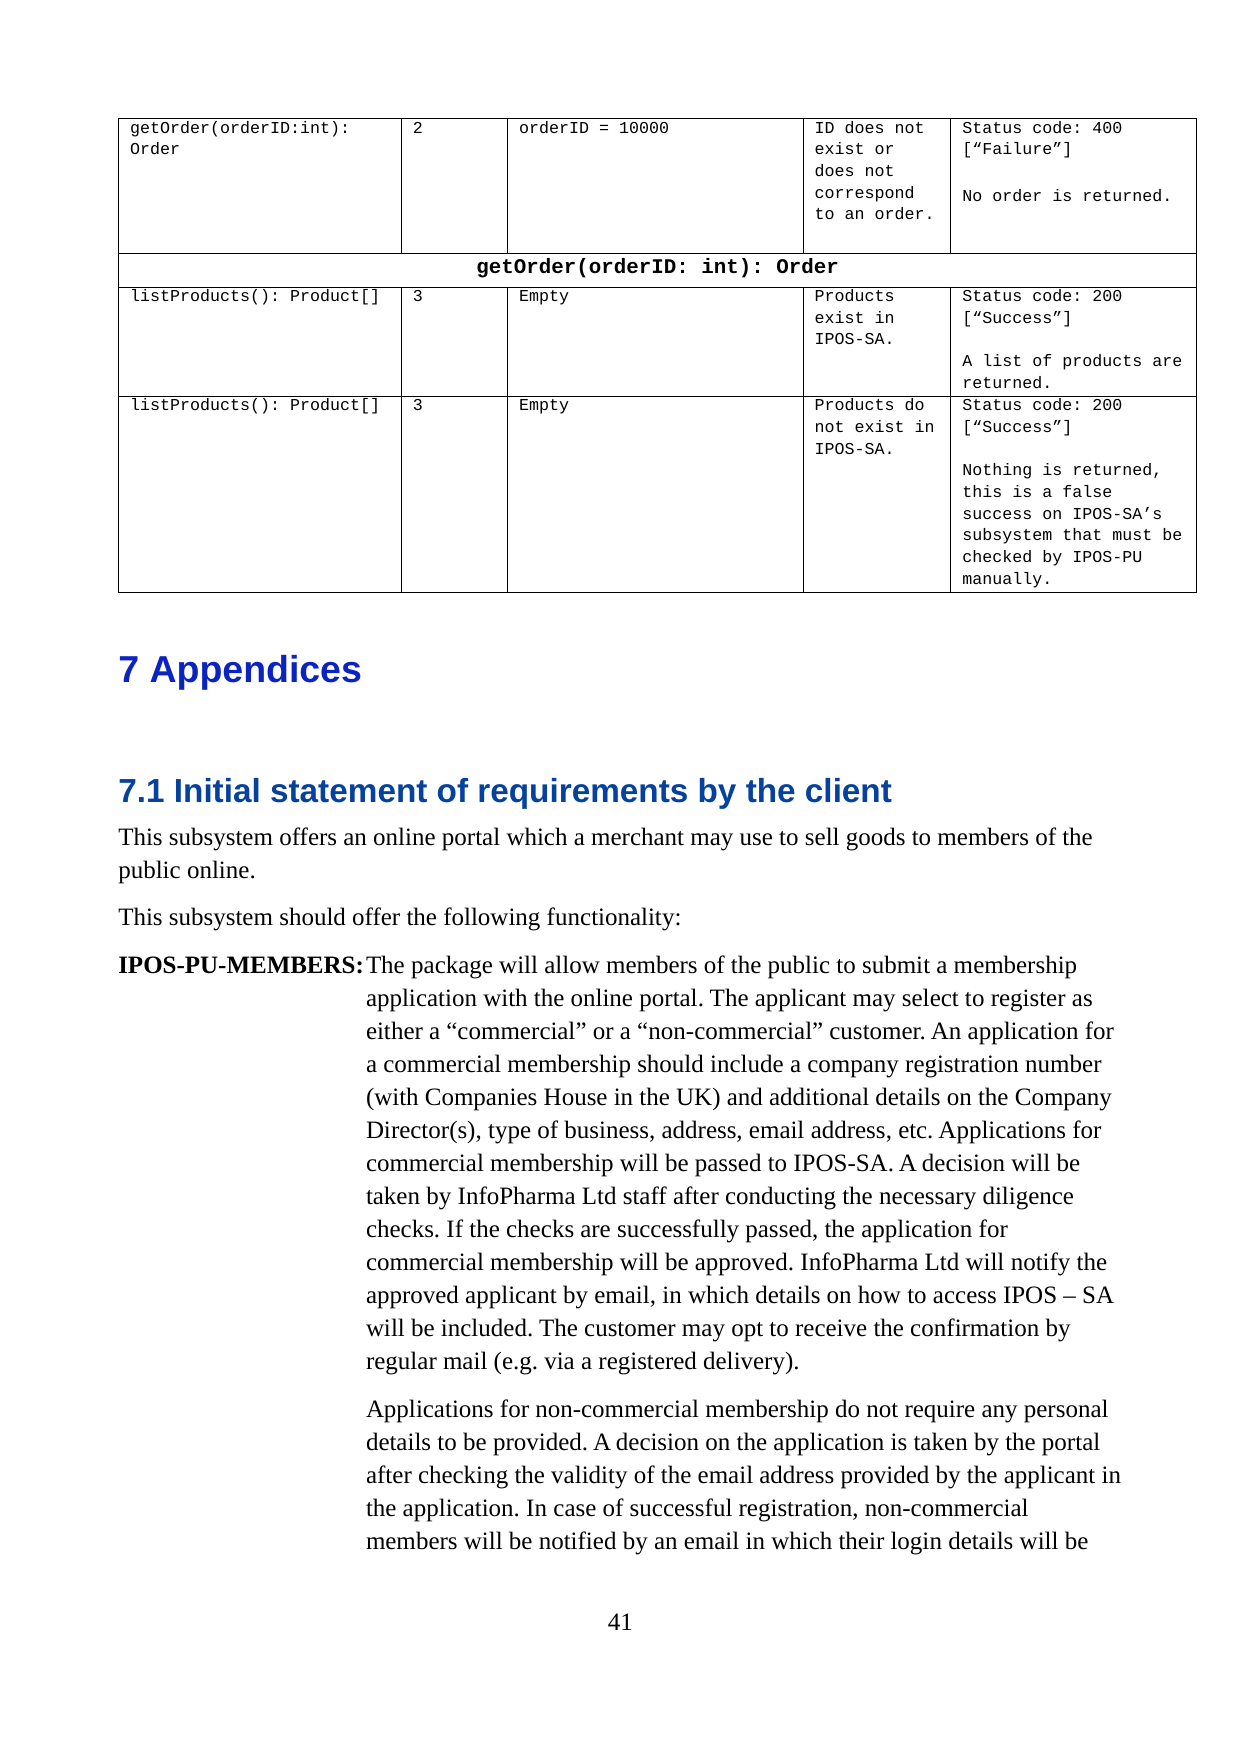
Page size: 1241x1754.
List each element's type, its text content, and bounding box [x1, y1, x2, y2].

table_cell Empty [508, 288, 803, 396]
table_cell 2 [402, 119, 507, 252]
table_header IPOS-PU-MEMBERS: [118, 950, 366, 1555]
table_cell listProducts(): Product[] [119, 397, 401, 592]
table_cell Status code: 400 [“Failure”] No order is returned. [951, 119, 1196, 252]
table_header The package will allow members of the public to submit a membership application with the online portal. The applicant may select to register as either a “commercial” or a “non-commercial” customer. An application for a commercial membership should include a company registration number (with Companies House in the UK) and additional details on the Company Director(s), type of business, address, email address, etc. Applications for commercial membership will be passed to IPOS-SA. A decision will be taken by InfoPharma Ltd staff after conducting the necessary diligence checks. If the checks are successfully passed, the application for commercial membership will be approved. InfoPharma Ltd will notify the approved applicant by email, in which details on how to access IPOS – SA will be included. The customer may opt to receive the confirmation by regular mail (e.g. via a registered delivery). Applications for non-commercial membership do not require any personal details to be provided. A decision on the application is taken by the portal after checking the validity of the email address provided by the applicant in the application. In case of successful registration, non-commercial members will be notified by an email in which their login details will be included: the email provided by the applicant will be used as username, while a password, necessary for the login, will be generated by IPOS-PU (a random string of 10 symbols which include letters, numbers and special symbols). The newly registered non-commercial member will be forced to change their password when they login to IPOS_PU for the first time. Non-commercial members will be offered an incentive of 10% discount on every 10th order they make via the IPOS-PU portal. [366, 950, 1122, 1555]
text This subsystem offers an online portal which a merchant may use to sell goods to members of the public online. [118, 822, 1122, 883]
table_cell getOrder(orderID: int): Order [119, 254, 1196, 287]
subtitle Appendices [118, 647, 1122, 690]
table_cell Products exist in IPOS-SA. [804, 288, 950, 396]
table_cell Status code: 200 [“Success”] Nothing is returned, this is a false success on IPOS-SA’s subsystem that must be checked by IPOS-PU manually. [951, 397, 1196, 592]
table_cell Products do not exist in IPOS-SA. [804, 397, 950, 592]
table_cell 3 [402, 397, 507, 592]
table_cell listProducts(): Product[] [119, 288, 401, 396]
table_cell Status code: 200 [“Success”] A list of products are returned. [951, 288, 1196, 396]
table_cell 3 [402, 288, 507, 396]
table_cell orderID = 10000 [508, 119, 803, 252]
table_cell ID does not exist or does not correspond to an order. [804, 119, 950, 252]
subtitle Initial statement of requirements by the client [118, 771, 1122, 809]
table_cell getOrder(orderID:int): Order [119, 119, 401, 252]
text This subsystem should offer the following functionality: [118, 902, 1122, 931]
table_cell Empty [508, 397, 803, 592]
